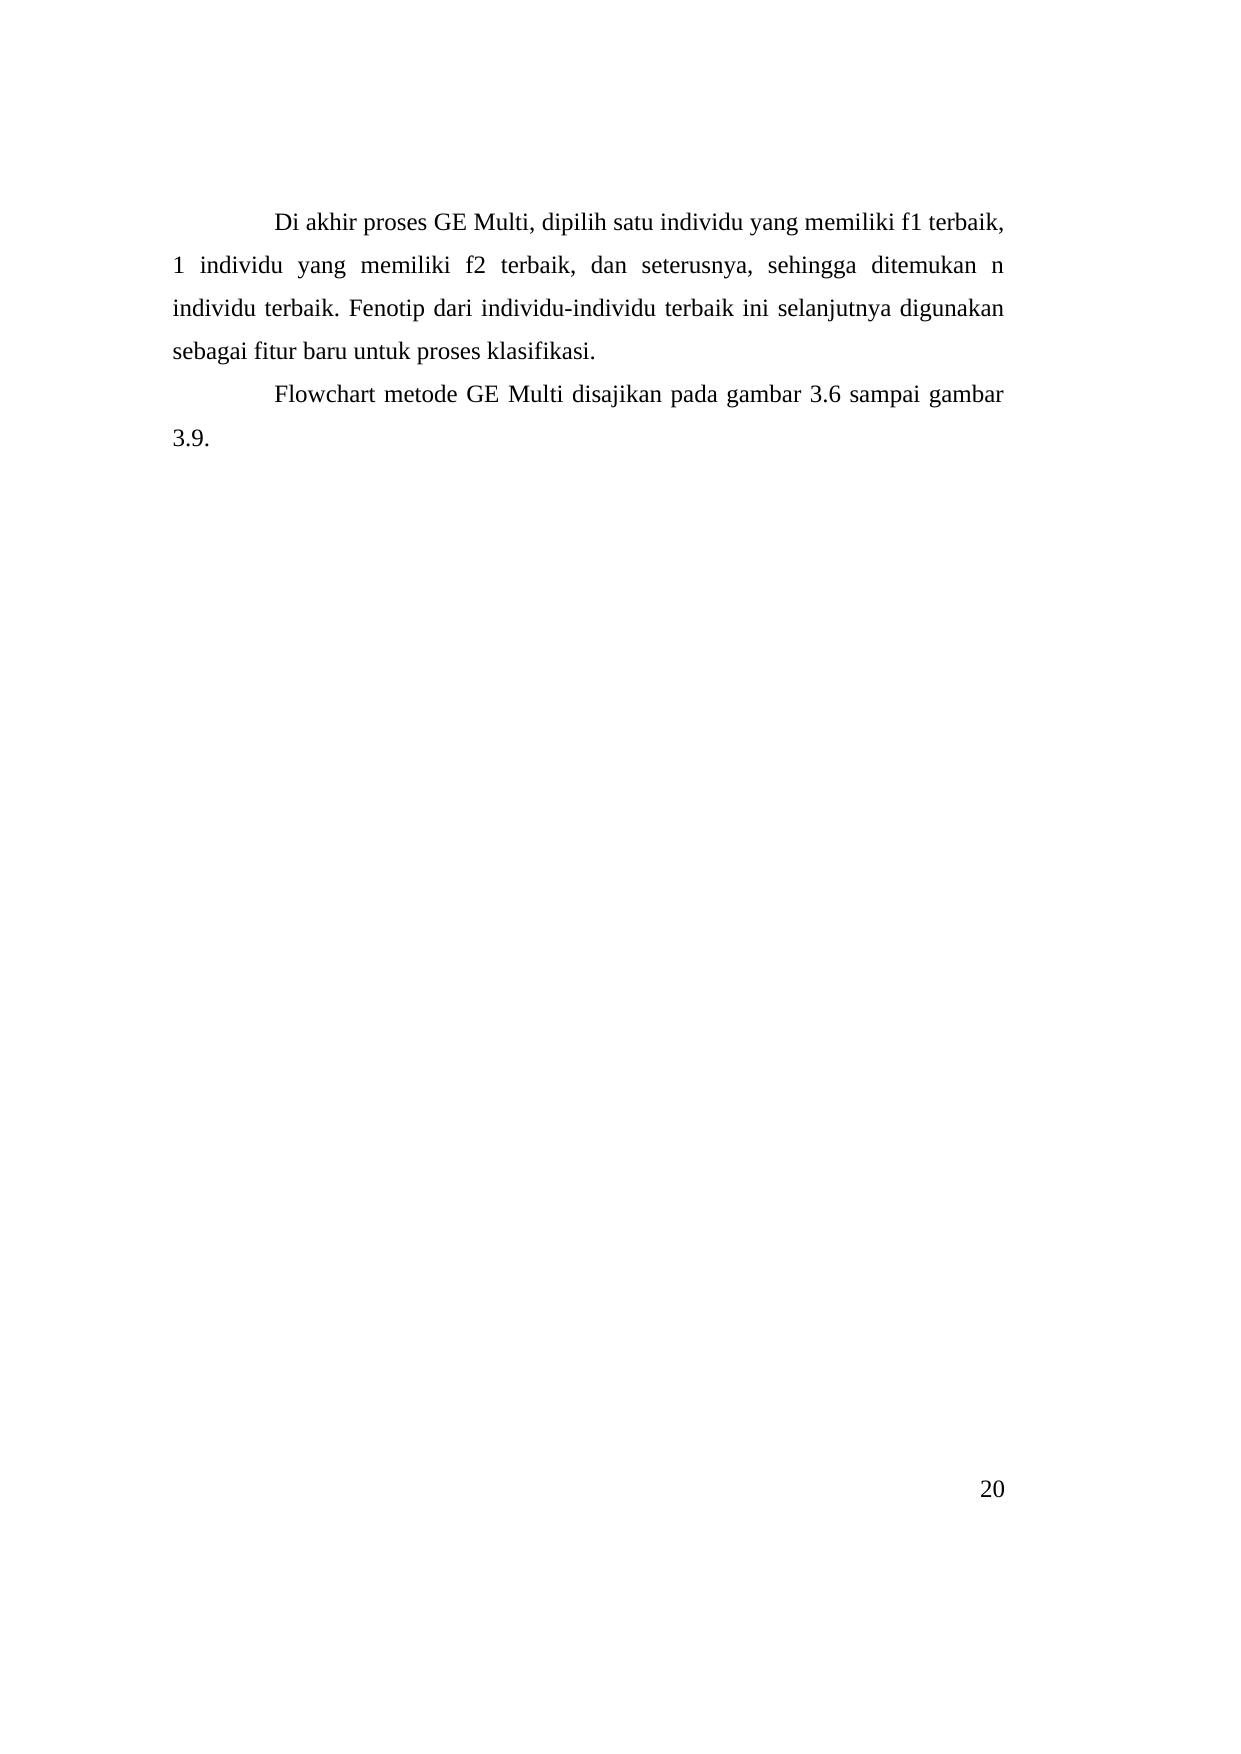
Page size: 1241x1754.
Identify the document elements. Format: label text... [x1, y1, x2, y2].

text Di akhir proses GE Multi, dipilih satu individu yang memiliki f1 terbaik, 1 individu yang memiliki f2 terbaik, dan seterusnya, sehingga ditemukan n individu terbaik. Fenotip dari individu-individu terbaik ini selanjutnya digunakan sebagai fitur baru untuk proses klasifikasi. [172, 207, 1005, 365]
text Flowchart metode GE Multi disajikan pada gambar 3.6 sampai gambar 3.9. [172, 379, 1005, 451]
